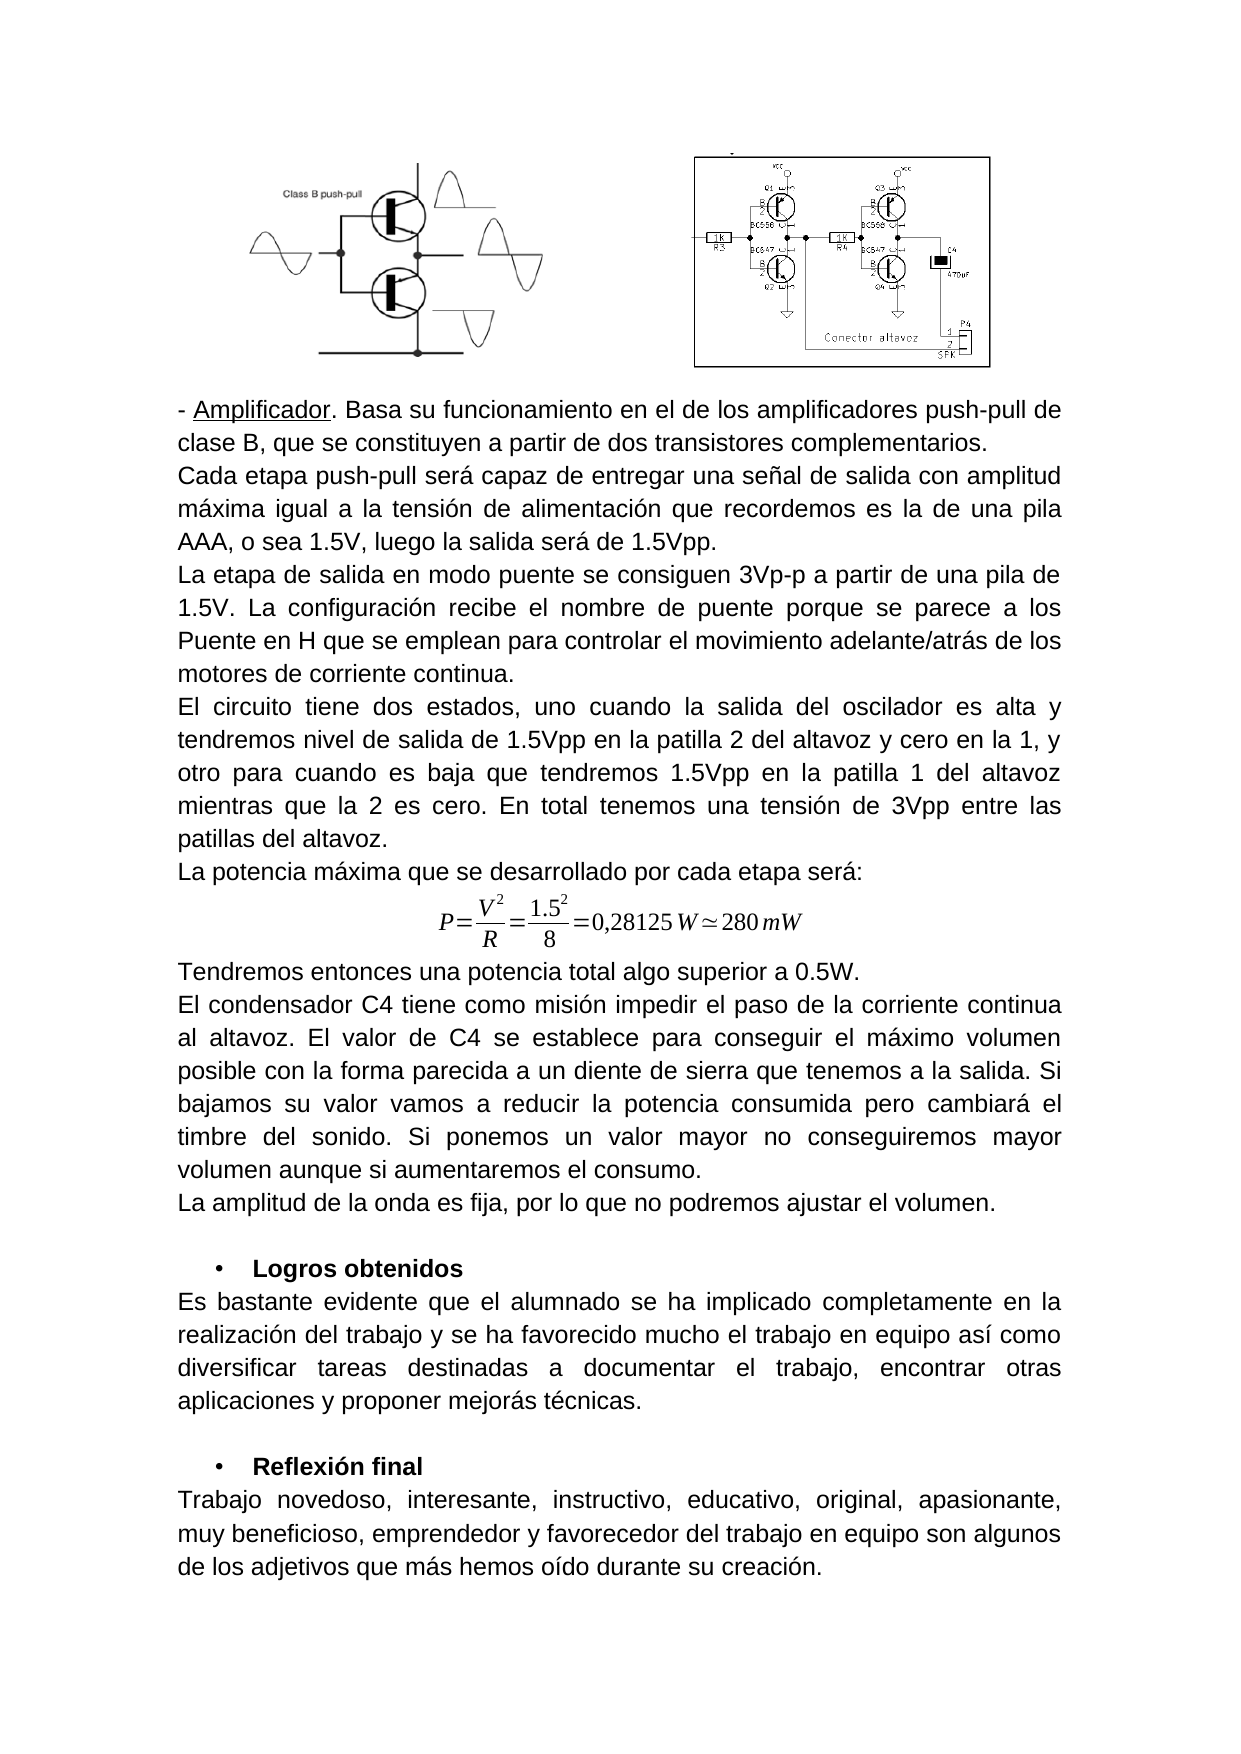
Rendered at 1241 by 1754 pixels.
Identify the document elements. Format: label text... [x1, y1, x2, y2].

table_header [177, 148, 620, 395]
list Logros obtenidos [215, 1254, 1063, 1283]
picture [691, 153, 992, 369]
picture [248, 162, 549, 360]
text La etapa de salida en modo puente se consiguen 3Vp-p a partir de una pila de 1.5V. La configuración recibe el nombre de puente porque se parece a los Puente en H que se emplean para controlar el movimiento adelante/atrás de los motores de corriente continua. [177, 560, 1063, 688]
text La amplitud de la onda es fija, por lo que no podremos ajustar el volumen. [177, 1188, 1063, 1217]
text El condensador C4 tiene como misión impedir el paso de la corriente continua al altavoz. El valor de C4 se establece para conseguir el máximo volumen posible con la forma parecida a un diente de sierra que tenemos a la salida. Si bajamos su valor vamos a reducir la potencia consumida pero cambiará el timbre del sonido. Si ponemos un valor mayor no conseguiremos mayor volumen aunque si aumentaremos el consumo. [177, 990, 1063, 1184]
text La potencia máxima que se desarrollado por cada etapa será: [177, 857, 1063, 886]
text - Amplificador. Basa su funcionamiento en el de los amplificadores push-pull de clase B, que se constituyen a partir de dos transistores complementarios. [177, 395, 1063, 457]
text El circuito tiene dos estados, uno cuando la salida del oscilador es alta y tendremos nivel de salida de 1.5Vpp en la patilla 2 del altavoz y cero en la 1, y otro para cuando es baja que tendremos 1.5Vpp en la patilla 1 del altavoz mientras que la 2 es cero. En total tenemos una tensión de 3Vpp entre las patillas del altavoz. [177, 692, 1063, 853]
text Es bastante evidente que el alumnado se ha implicado completamente en la realización del trabajo y se ha favorecido mucho el trabajo en equipo así como diversificar tareas destinadas a documentar el trabajo, encontrar otras aplicaciones y proponer mejorás técnicas. [177, 1287, 1063, 1415]
table_header [620, 148, 1063, 395]
text Cada etapa push-pull será capaz de entregar una señal de salida con amplitud máxima igual a la tensión de alimentación que recordemos es la de una pila AAA, o sea 1.5V, luego la salida será de 1.5Vpp. [177, 461, 1063, 556]
text Trabajo novedoso, interesante, instructivo, educativo, original, apasionante, muy beneficioso, emprendedor y favorecedor del trabajo en equipo son algunos de los adjetivos que más hemos oído durante su creación. [177, 1486, 1063, 1580]
text Tendremos entonces una potencia total algo superior a 0.5W. [177, 957, 1063, 986]
list Reflexión final [215, 1452, 1063, 1481]
